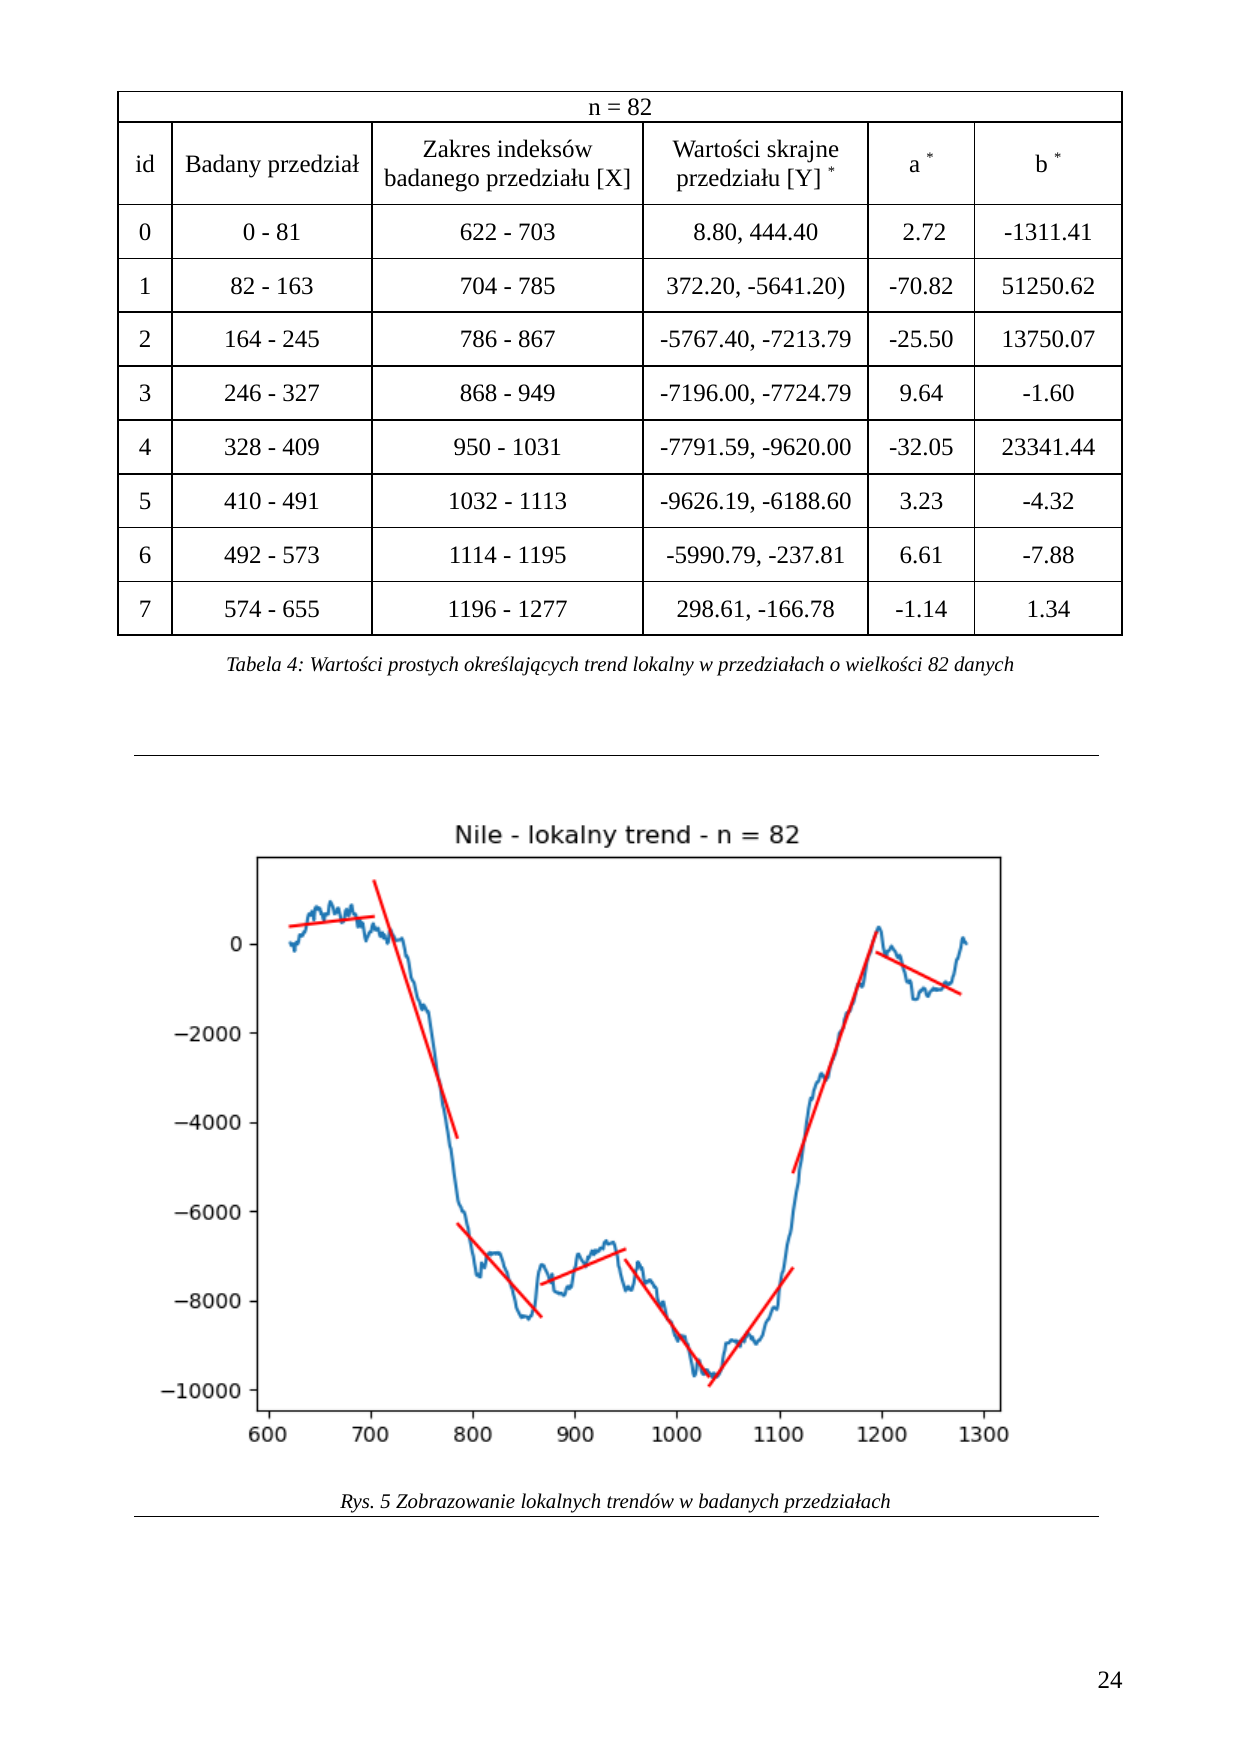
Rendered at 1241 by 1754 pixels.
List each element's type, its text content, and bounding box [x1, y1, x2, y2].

table_cell -7196.00, -7724.79 [644, 367, 867, 419]
table_cell -5990.79, -237.81 [644, 528, 867, 581]
table_cell Zakres indeksów badanego przedziału [X] [373, 123, 642, 203]
table_cell 622 - 703 [373, 205, 642, 257]
text Tabela 4: Wartości prostych określających trend lokalny w przedziałach o wielkości 82 danych [118, 648, 1122, 677]
table_cell 704 - 785 [373, 259, 642, 311]
table_cell -70.82 [869, 259, 974, 311]
table_cell 492 - 573 [173, 528, 371, 581]
table_cell 7 [119, 582, 171, 634]
table_cell 246 - 327 [173, 367, 371, 419]
table_cell 6 [119, 528, 171, 581]
table_cell Badany przedział [173, 123, 371, 203]
table_cell 8.80, 444.40 [644, 205, 867, 257]
table_cell -4.32 [975, 475, 1121, 527]
table_cell 9.64 [869, 367, 974, 419]
table_cell 0 [119, 205, 171, 257]
table_cell 328 - 409 [173, 421, 371, 473]
table_cell b * [975, 123, 1121, 203]
table_cell 574 - 655 [173, 582, 371, 634]
table_cell 868 - 949 [373, 367, 642, 419]
table_cell 298.61, -166.78 [644, 582, 867, 634]
table_cell -7.88 [975, 528, 1121, 581]
table_cell 2 [119, 313, 171, 365]
text Rys. 5 Zobrazowanie lokalnych trendów w badanych przedziałach [137, 1490, 1096, 1513]
table_cell 1196 - 1277 [373, 582, 642, 634]
table_cell 950 - 1031 [373, 421, 642, 473]
table_cell -32.05 [869, 421, 974, 473]
table_cell 164 - 245 [173, 313, 371, 365]
table_cell a * [869, 123, 974, 203]
table_cell -5767.40, -7213.79 [644, 313, 867, 365]
table_cell -1.60 [975, 367, 1121, 419]
table_cell 3 [119, 367, 171, 419]
table_cell 372.20, -5641.20) [644, 259, 867, 311]
table_cell id [119, 123, 171, 203]
table_header n = 82 [119, 92, 1121, 121]
table_cell 1.34 [975, 582, 1121, 634]
table_cell -7791.59, -9620.00 [644, 421, 867, 473]
table_cell -25.50 [869, 313, 974, 365]
table_cell 1 [119, 259, 171, 311]
table_cell 0 - 81 [173, 205, 371, 257]
table_cell 82 - 163 [173, 259, 371, 311]
table_cell -1311.41 [975, 205, 1121, 257]
table_cell 13750.07 [975, 313, 1121, 365]
table_cell -1.14 [869, 582, 974, 634]
table_cell 2.72 [869, 205, 974, 257]
table_cell 6.61 [869, 528, 974, 581]
table_cell -9626.19, -6188.60 [644, 475, 867, 527]
table_cell 3.23 [869, 475, 974, 527]
table_cell 5 [119, 475, 171, 527]
table_cell Wartości skrajne przedziału [Y] * [644, 123, 867, 203]
table_cell 51250.62 [975, 259, 1121, 311]
table_cell 786 - 867 [373, 313, 642, 365]
table_cell 410 - 491 [173, 475, 371, 527]
table_cell 23341.44 [975, 421, 1121, 473]
table_cell 1032 - 1113 [373, 475, 642, 527]
table_cell 4 [119, 421, 171, 473]
picture [137, 770, 1096, 1490]
table_cell 1114 - 1195 [373, 528, 642, 581]
